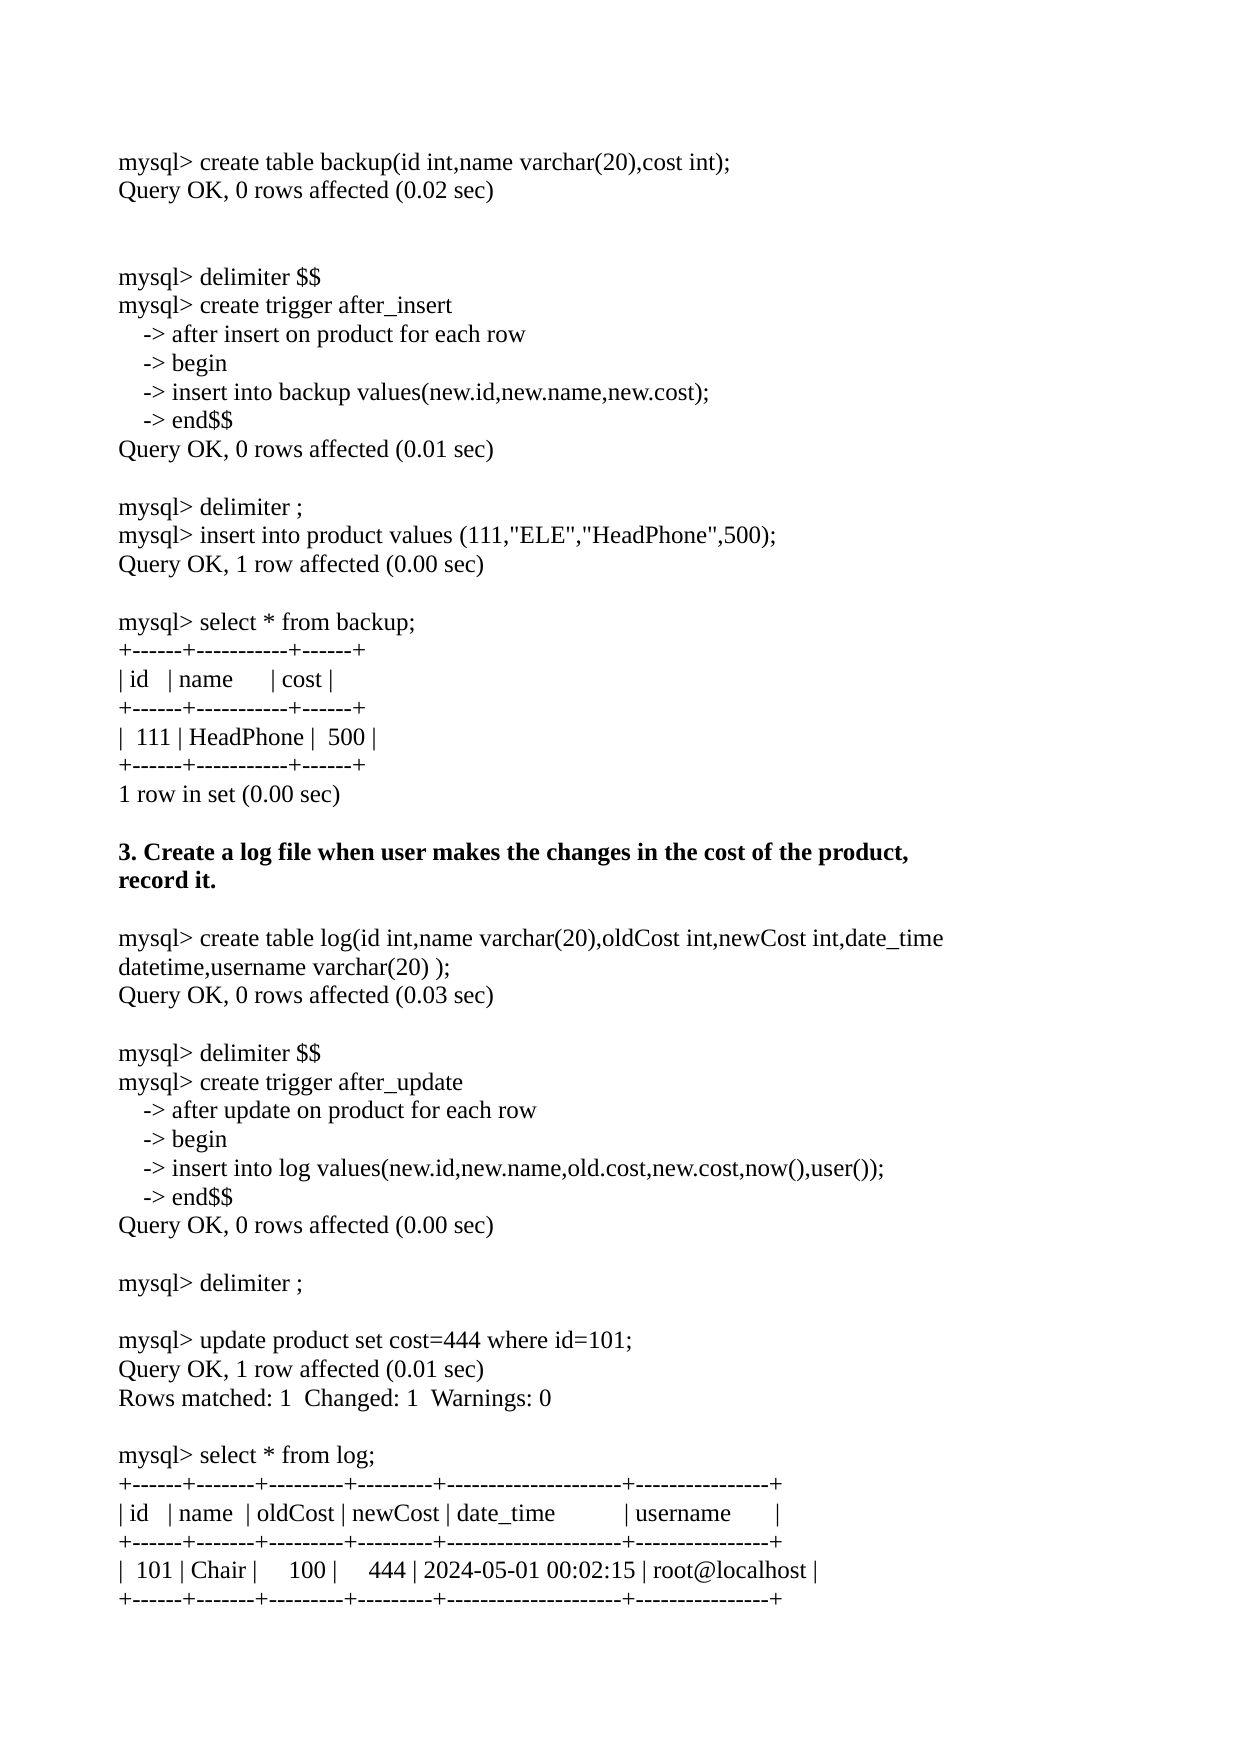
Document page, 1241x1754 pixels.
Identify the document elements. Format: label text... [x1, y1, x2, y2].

text mysql> delimiter $$ [118, 1038, 1122, 1067]
text | id | name | oldCost | newCost | date_time | username | [118, 1498, 1122, 1527]
text mysql> create table backup(id int,name varchar(20),cost int); [118, 147, 1122, 176]
text +------+-------+---------+---------+---------------------+----------------+ [118, 1469, 1122, 1498]
text mysql> select * from backup; [118, 607, 1122, 636]
text Rows matched: 1 Changed: 1 Warnings: 0 [118, 1383, 1122, 1412]
text +------+-------+---------+---------+---------------------+----------------+ [118, 1527, 1122, 1556]
text +------+-----------+------+ [118, 693, 1122, 722]
text +------+-------+---------+---------+---------------------+----------------+ [118, 1584, 1122, 1613]
text +------+-----------+------+ [118, 751, 1122, 779]
text Query OK, 0 rows affected (0.00 sec) [118, 1211, 1122, 1239]
text mysql> update product set cost=444 where id=101; [118, 1326, 1122, 1354]
text mysql> create trigger after_update [118, 1067, 1122, 1096]
text -> after insert on product for each row [118, 319, 1122, 348]
text mysql> delimiter $$ [118, 262, 1122, 291]
text mysql> create trigger after_insert [118, 291, 1122, 319]
text | id | name | cost | [118, 664, 1122, 693]
text -> begin [118, 1124, 1122, 1153]
text -> insert into backup values(new.id,new.name,new.cost); [118, 377, 1122, 406]
text +------+-----------+------+ [118, 636, 1122, 664]
text -> insert into log values(new.id,new.name,old.cost,new.cost,now(),user()); [118, 1153, 1122, 1182]
text mysql> create table log(id int,name varchar(20),oldCost int,newCost int,date_time datetime,username varchar(20) ); [118, 923, 1122, 981]
text Query OK, 0 rows affected (0.01 sec) [118, 434, 1122, 463]
text -> end$$ [118, 1182, 1122, 1211]
text mysql> insert into product values (111,"ELE","HeadPhone",500); [118, 521, 1122, 549]
text record it. [118, 866, 1122, 894]
text Query OK, 1 row affected (0.01 sec) [118, 1354, 1122, 1383]
text mysql> delimiter ; [118, 492, 1122, 521]
text 3. Create a log file when user makes the changes in the cost of the product, [118, 837, 1122, 866]
text Query OK, 1 row affected (0.00 sec) [118, 549, 1122, 578]
text mysql> delimiter ; [118, 1268, 1122, 1297]
text Query OK, 0 rows affected (0.02 sec) [118, 176, 1122, 204]
text -> begin [118, 348, 1122, 377]
text Query OK, 0 rows affected (0.03 sec) [118, 981, 1122, 1009]
text -> end$$ [118, 406, 1122, 434]
text 1 row in set (0.00 sec) [118, 779, 1122, 808]
text | 111 | HeadPhone | 500 | [118, 722, 1122, 751]
text -> after update on product for each row [118, 1096, 1122, 1124]
text | 101 | Chair | 100 | 444 | 2024-05-01 00:02:15 | root@localhost | [118, 1556, 1122, 1584]
text mysql> select * from log; [118, 1441, 1122, 1469]
